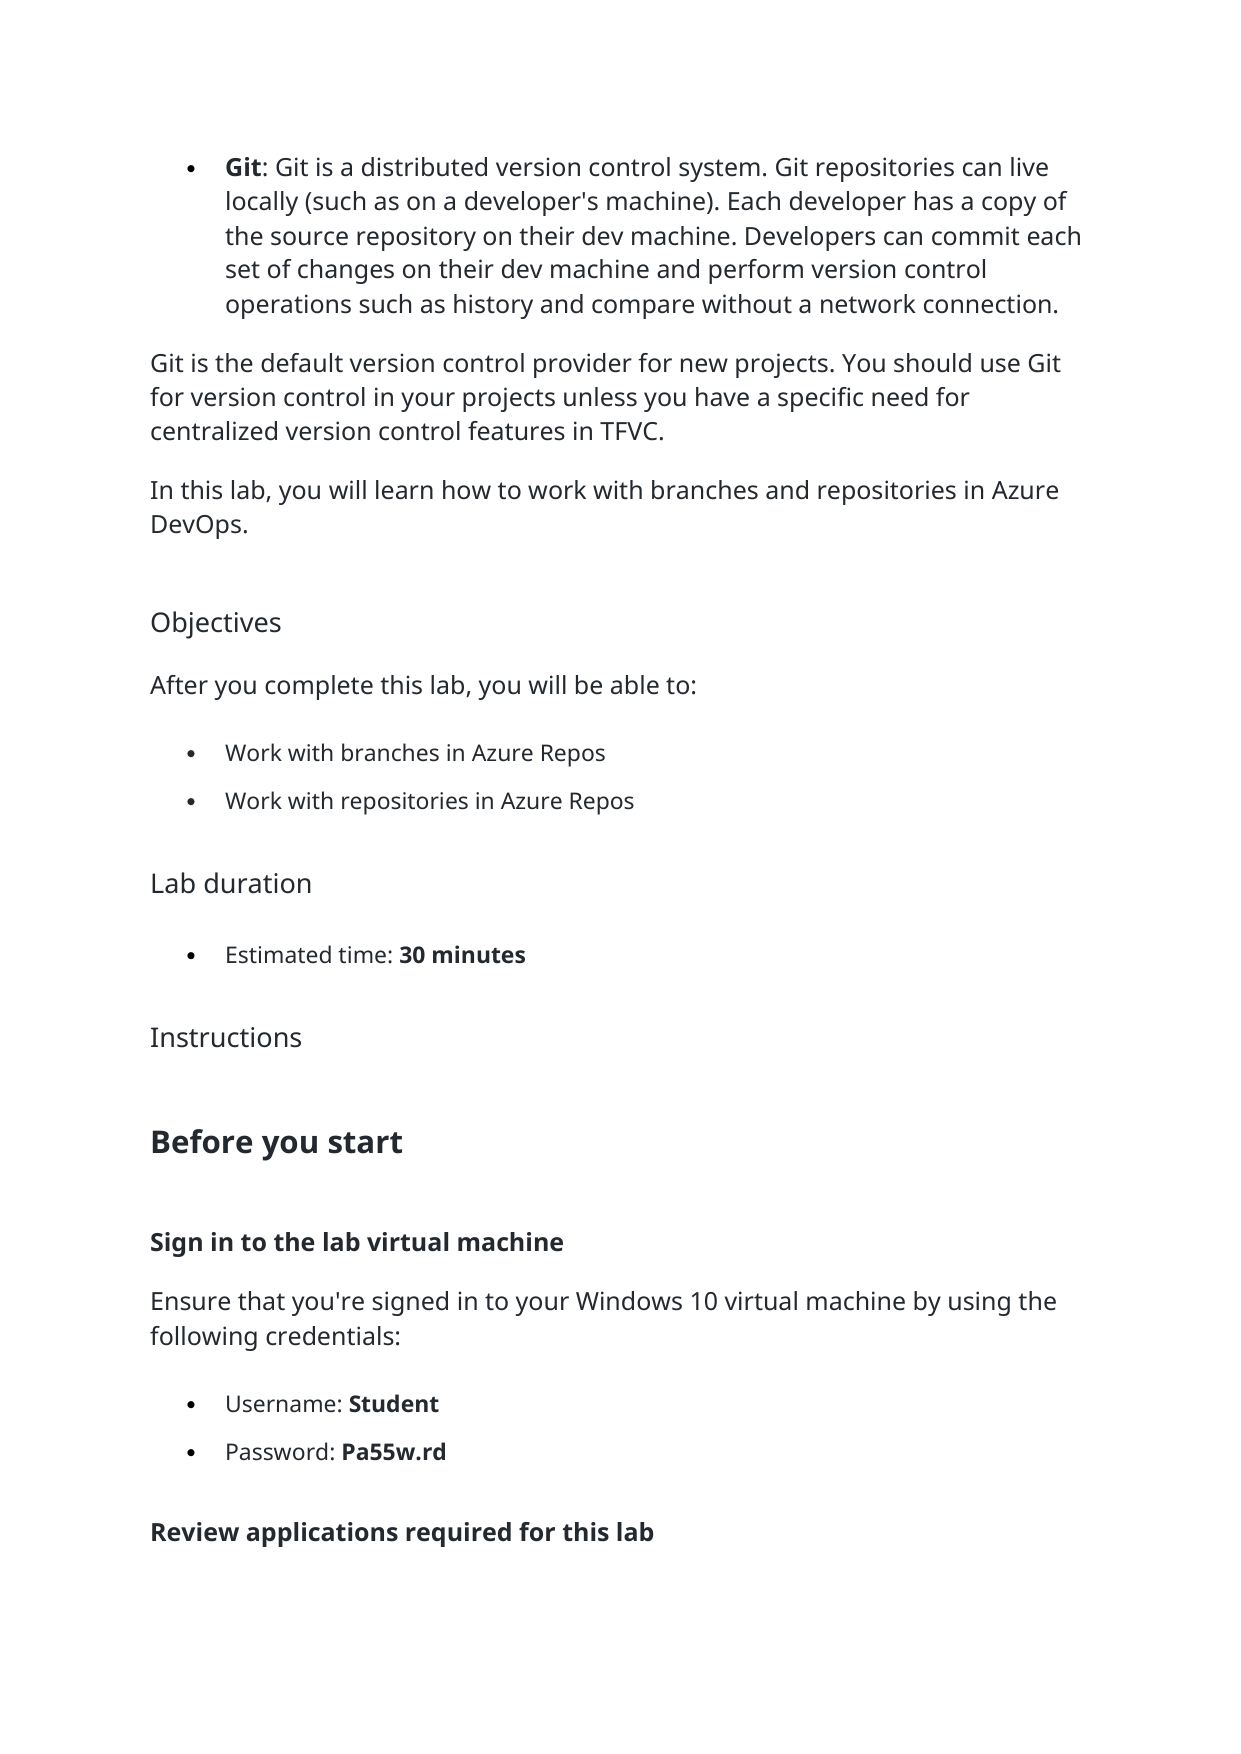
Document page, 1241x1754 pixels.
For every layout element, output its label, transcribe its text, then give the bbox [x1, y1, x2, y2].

subtitle Review applications required for this lab [150, 1515, 1090, 1549]
text In this lab, you will learn how to work with branches and repositories in Azure DevOps. [150, 472, 1090, 541]
list Work with branches in Azure Repos [187, 737, 1090, 768]
text Ensure that you're signed in to your Windows 10 virtual machine by using the following credentials: [150, 1284, 1090, 1352]
subtitle Lab duration [150, 864, 1090, 901]
subtitle Objectives [150, 603, 1090, 640]
subtitle Before you start [150, 1120, 1090, 1162]
list Username: Student [187, 1388, 1090, 1419]
list Estimated time: 30 minutes [187, 939, 1090, 970]
list Git: Git is a distributed version control system. Git repositories can live locally (such as on a developer's machine). Each developer has a copy of the source repository on their dev machine. Developers can commit each set of changes on their dev machine and perform version control operations such as history and compare without a network connection. [187, 150, 1090, 320]
subtitle Sign in to the lab virtual machine [150, 1225, 1090, 1259]
subtitle Instructions [150, 1018, 1090, 1055]
text After you complete this lab, you will be able to: [150, 667, 1090, 702]
list Work with repositories in Azure Repos [187, 785, 1090, 816]
text Git is the default version control provider for new projects. You should use Git for version control in your projects unless you have a specific need for centralized version control features in TFVC. [150, 345, 1090, 447]
list Password: Pa55w.rd [187, 1436, 1090, 1467]
